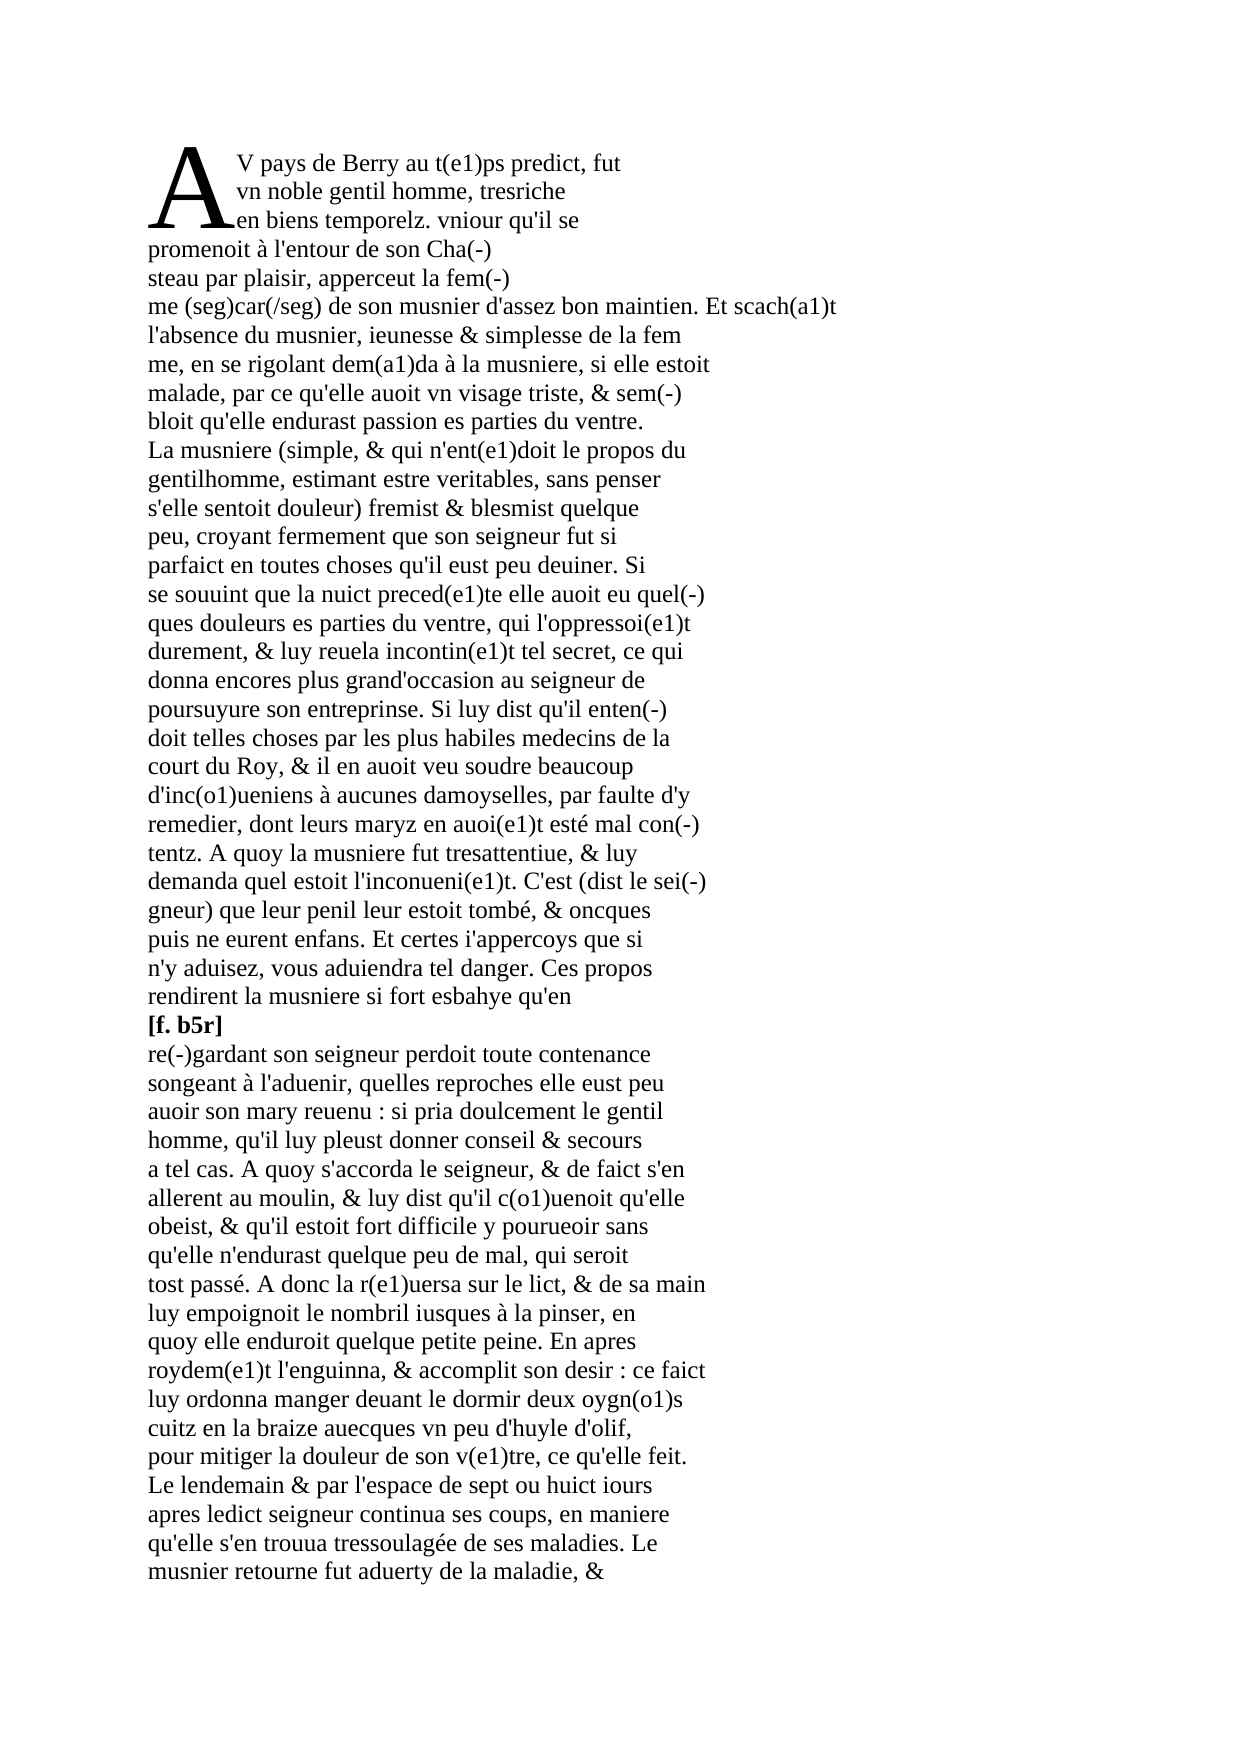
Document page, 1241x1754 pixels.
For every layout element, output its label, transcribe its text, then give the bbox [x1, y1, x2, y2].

text AV pays de Berry au t(e1)ps predict, fut vn noble gentil homme, tresriche en biens temporelz. vniour qu'il se promenoit à l'entour de son Cha(-) steau par plaisir, apperceut la fem(-) me (seg)car(/seg) de son musnier d'assez bon maintien. Et scach(a1)t l'absence du musnier, ieunesse & simplesse de la fem me, en se rigolant dem(a1)da à la musniere, si elle estoit malade, par ce qu'elle auoit vn visage triste, & sem(-) bloit qu'elle endurast passion es parties du ventre. La musniere (simple, & qui n'ent(e1)doit le propos du gentilhomme, estimant estre veritables, sans penser s'elle sentoit douleur) fremist & blesmist quelque peu, croyant fermement que son seigneur fut si parfaict en toutes choses qu'il eust peu deuiner. Si se souuint que la nuict preced(e1)te elle auoit eu quel(-) ques douleurs es parties du ventre, qui l'oppressoi(e1)t durement, & luy reuela incontin(e1)t tel secret, ce qui donna encores plus grand'occasion au seigneur de poursuyure son entreprinse. Si luy dist qu'il enten(-) doit telles choses par les plus habiles medecins de la court du Roy, & il en auoit veu soudre beaucoup d'inc(o1)ueniens à aucunes damoyselles, par faulte d'y remedier, dont leurs maryz en auoi(e1)t esté mal con(-) tentz. A quoy la musniere fut tresattentiue, & luy demanda quel estoit l'inconueni(e1)t. C'est (dist le sei(-) gneur) que leur penil leur estoit tombé, & oncques puis ne eurent enfans. Et certes i'appercoys que si n'y aduisez, vous aduiendra tel danger. Ces propos rendirent la musniere si fort esbahye qu'en [f. b5r] re(-)gardant son seigneur perdoit toute contenance songeant à l'aduenir, quelles reproches elle eust peu auoir son mary reuenu : si pria doulcement le gentil homme, qu'il luy pleust donner conseil & secours a tel cas. A quoy s'accorda le seigneur, & de faict s'en allerent au moulin, & luy dist qu'il c(o1)uenoit qu'elle obeist, & qu'il estoit fort difficile y pourueoir sans qu'elle n'endurast quelque peu de mal, qui seroit tost passé. A donc la r(e1)uersa sur le lict, & de sa main luy empoignoit le nombril iusques à la pinser, en quoy elle enduroit quelque petite peine. En apres roydem(e1)t l'enguinna, & accomplit son desir : ce faict luy ordonna manger deuant le dormir deux oygn(o1)s cuitz en la braize auecques vn peu d'huyle d'olif, pour mitiger la douleur de son v(e1)tre, ce qu'elle feit. Le lendemain & par l'espace de sept ou huict iours apres ledict seigneur continua ses coups, en maniere qu'elle s'en trouua tressoulagée de ses maladies. Le musnier retourne fut aduerty de la maladie, & [148, 148, 1093, 1585]
